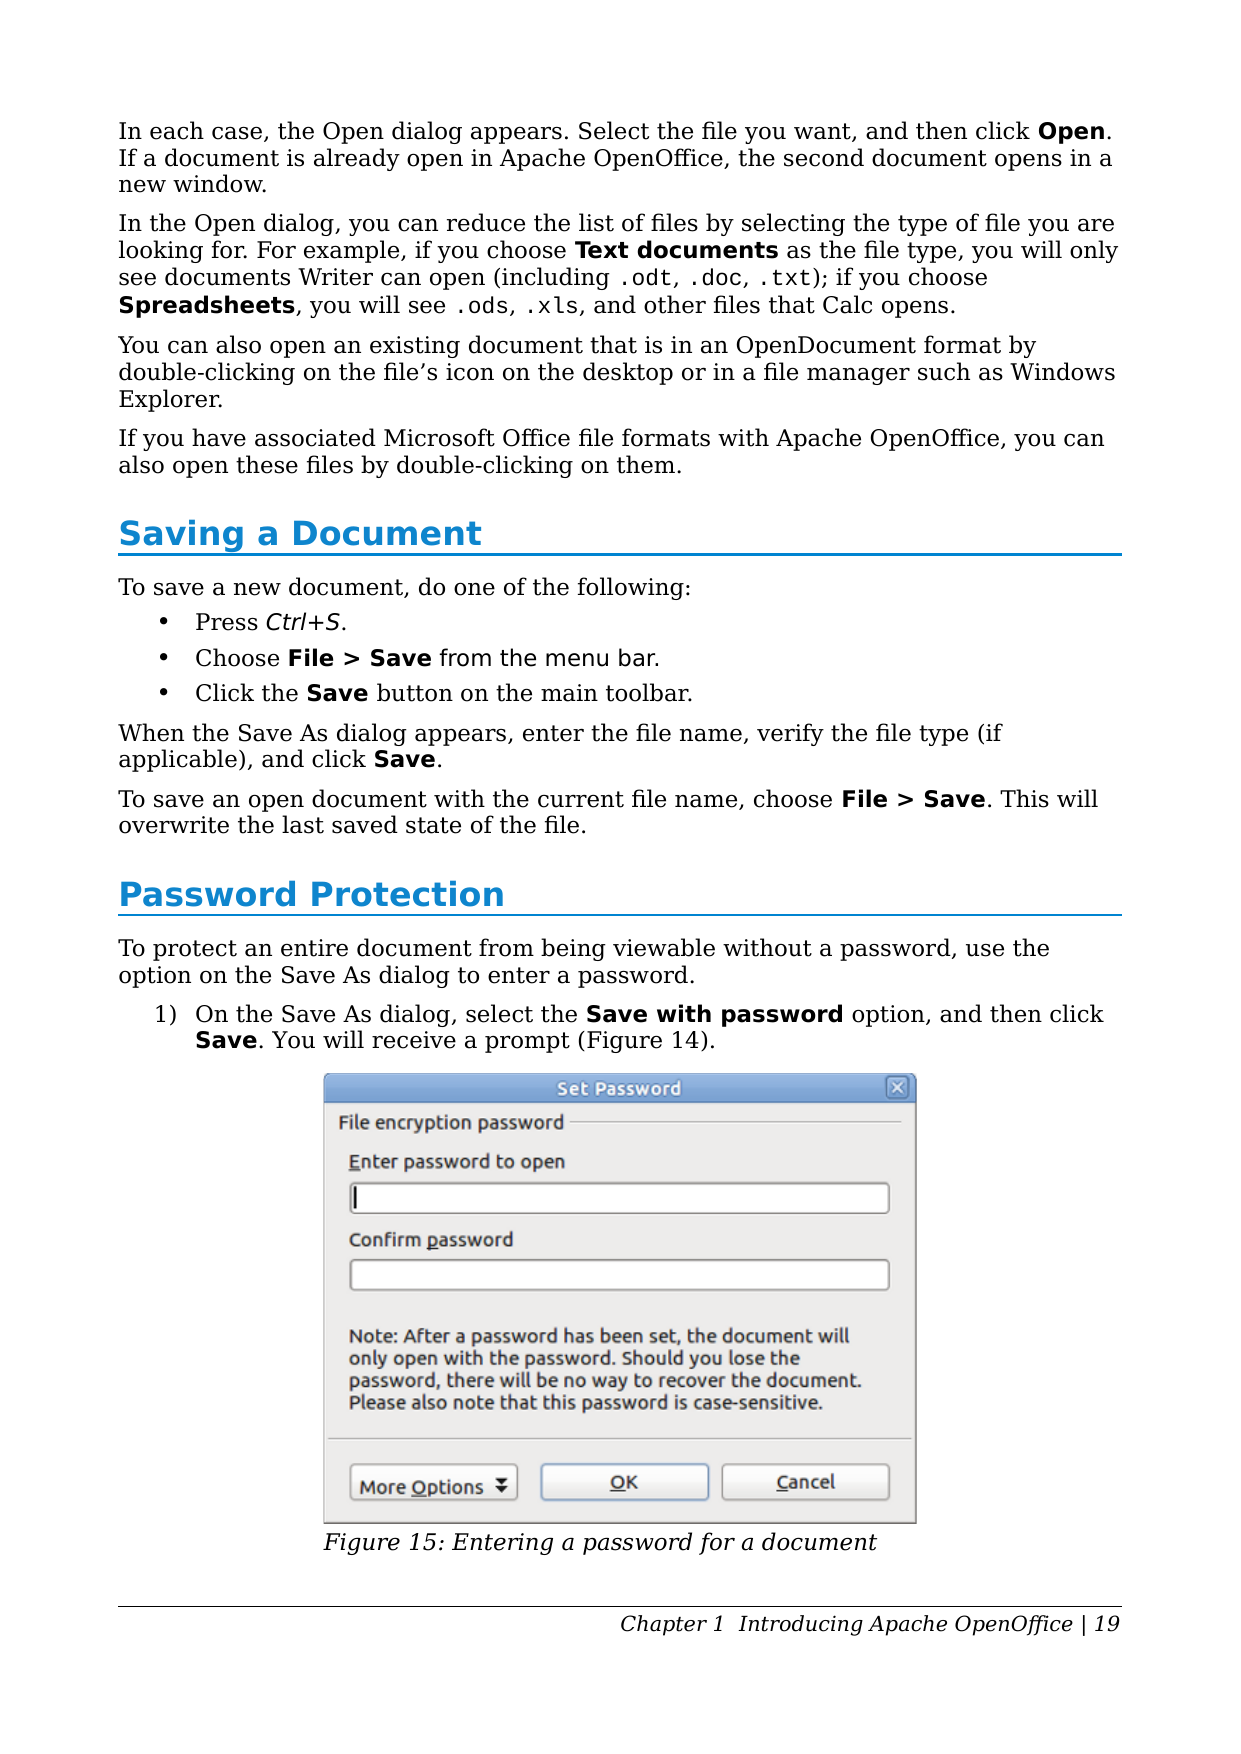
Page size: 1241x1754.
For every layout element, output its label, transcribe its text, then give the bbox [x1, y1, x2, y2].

text When the Save As dialog appears, enter the file name, verify the file type (if applicable), and click Save. [118, 720, 1122, 773]
text Figure 15: Entering a password for a document [323, 1529, 917, 1556]
text To protect an entire document from being viewable without a password, use the option on the Save As dialog to enter a password. [118, 935, 1122, 988]
subtitle Saving a Document [118, 515, 1122, 553]
picture [323, 1073, 917, 1524]
text If you have associated Microsoft Office file formats with Apache OpenOffice, you can also open these files by double-clicking on them. [118, 425, 1122, 478]
text You can also open an existing document that is in an OpenDocument format by double-clicking on the file’s icon on the desktop or in a file manager such as Windows Explorer. [118, 333, 1122, 413]
list Press Ctrl+S. [156, 608, 1122, 637]
text In the Open dialog, you can reduce the list of files by selecting the type of file you are looking for. For example, if you choose Text documents as the file type, you will only see documents Writer can open (including .odt, .doc, .txt); if you choose Spreadsheets, you will see .ods, .xls, and other files that Calc opens. [118, 211, 1122, 320]
list Click the Save button on the main toolbar. [156, 678, 1122, 708]
list To save a new document, do one of the following: [118, 574, 1122, 601]
text In each case, the Open dialog appears. Select the file you want, and then click Open. If a document is already open in Apache OpenOffice, the second document opens in a new window. [118, 118, 1122, 198]
list On the Save As dialog, select the Save with password option, and then click Save. You will receive a prompt ( Figure 14). [177, 1001, 1122, 1054]
subtitle Password Protection [118, 875, 1122, 914]
list Choose File > Save from the menu bar. [156, 643, 1122, 672]
text To save an open document with the current file name, choose File > Save. This will overwrite the last saved state of the file. [118, 786, 1122, 839]
